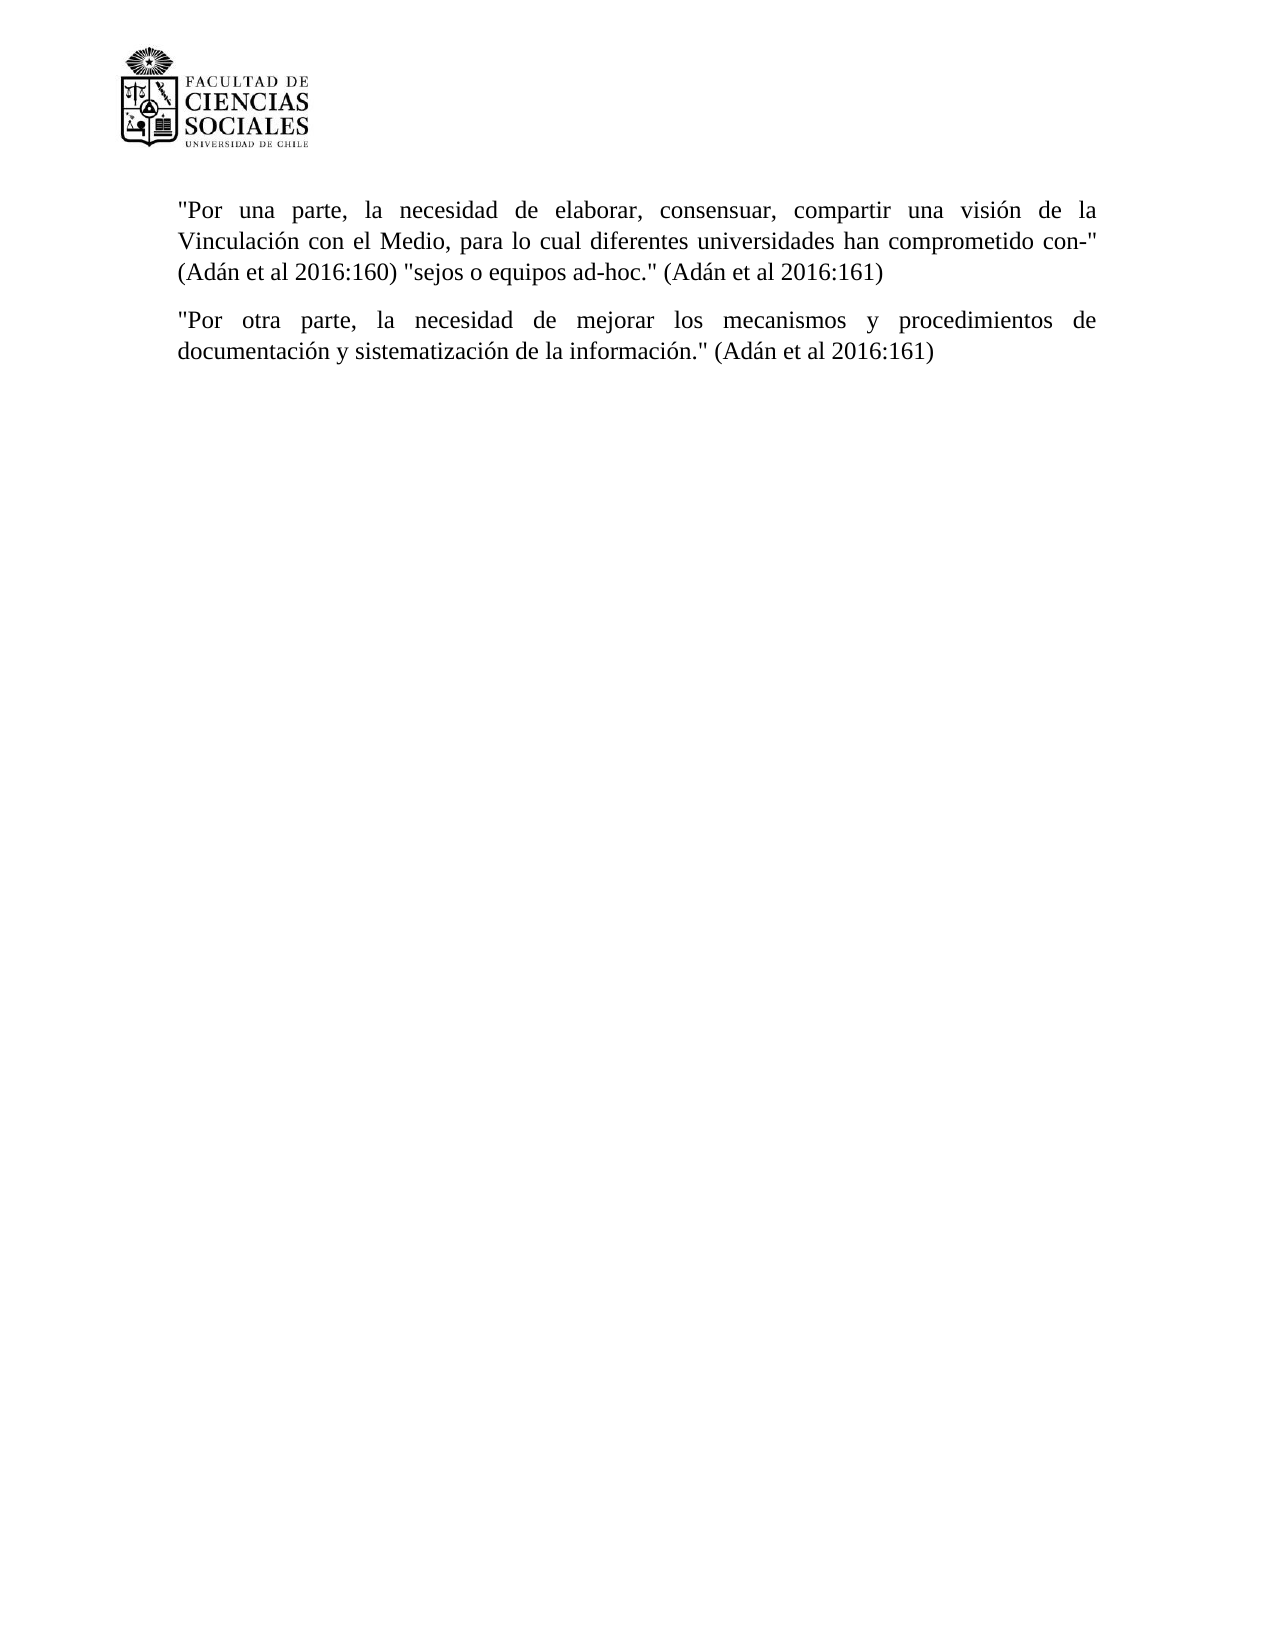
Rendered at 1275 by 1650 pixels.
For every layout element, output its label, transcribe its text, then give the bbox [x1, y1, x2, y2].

text "Por otra parte, la necesidad de mejorar los mecanismos y procedimientos de documentación y sistematización de la información." (Adán et al 2016:161) [177, 305, 1098, 365]
text "Por una parte, la necesidad de elaborar, consensuar, compartir una visión de la Vinculación con el Medio, para lo cual diferentes universidades han comprometido con-" (Adán et al 2016:160) "sejos o equipos ad-hoc." (Adán et al 2016:161) [177, 195, 1098, 286]
picture [115, 44, 314, 148]
